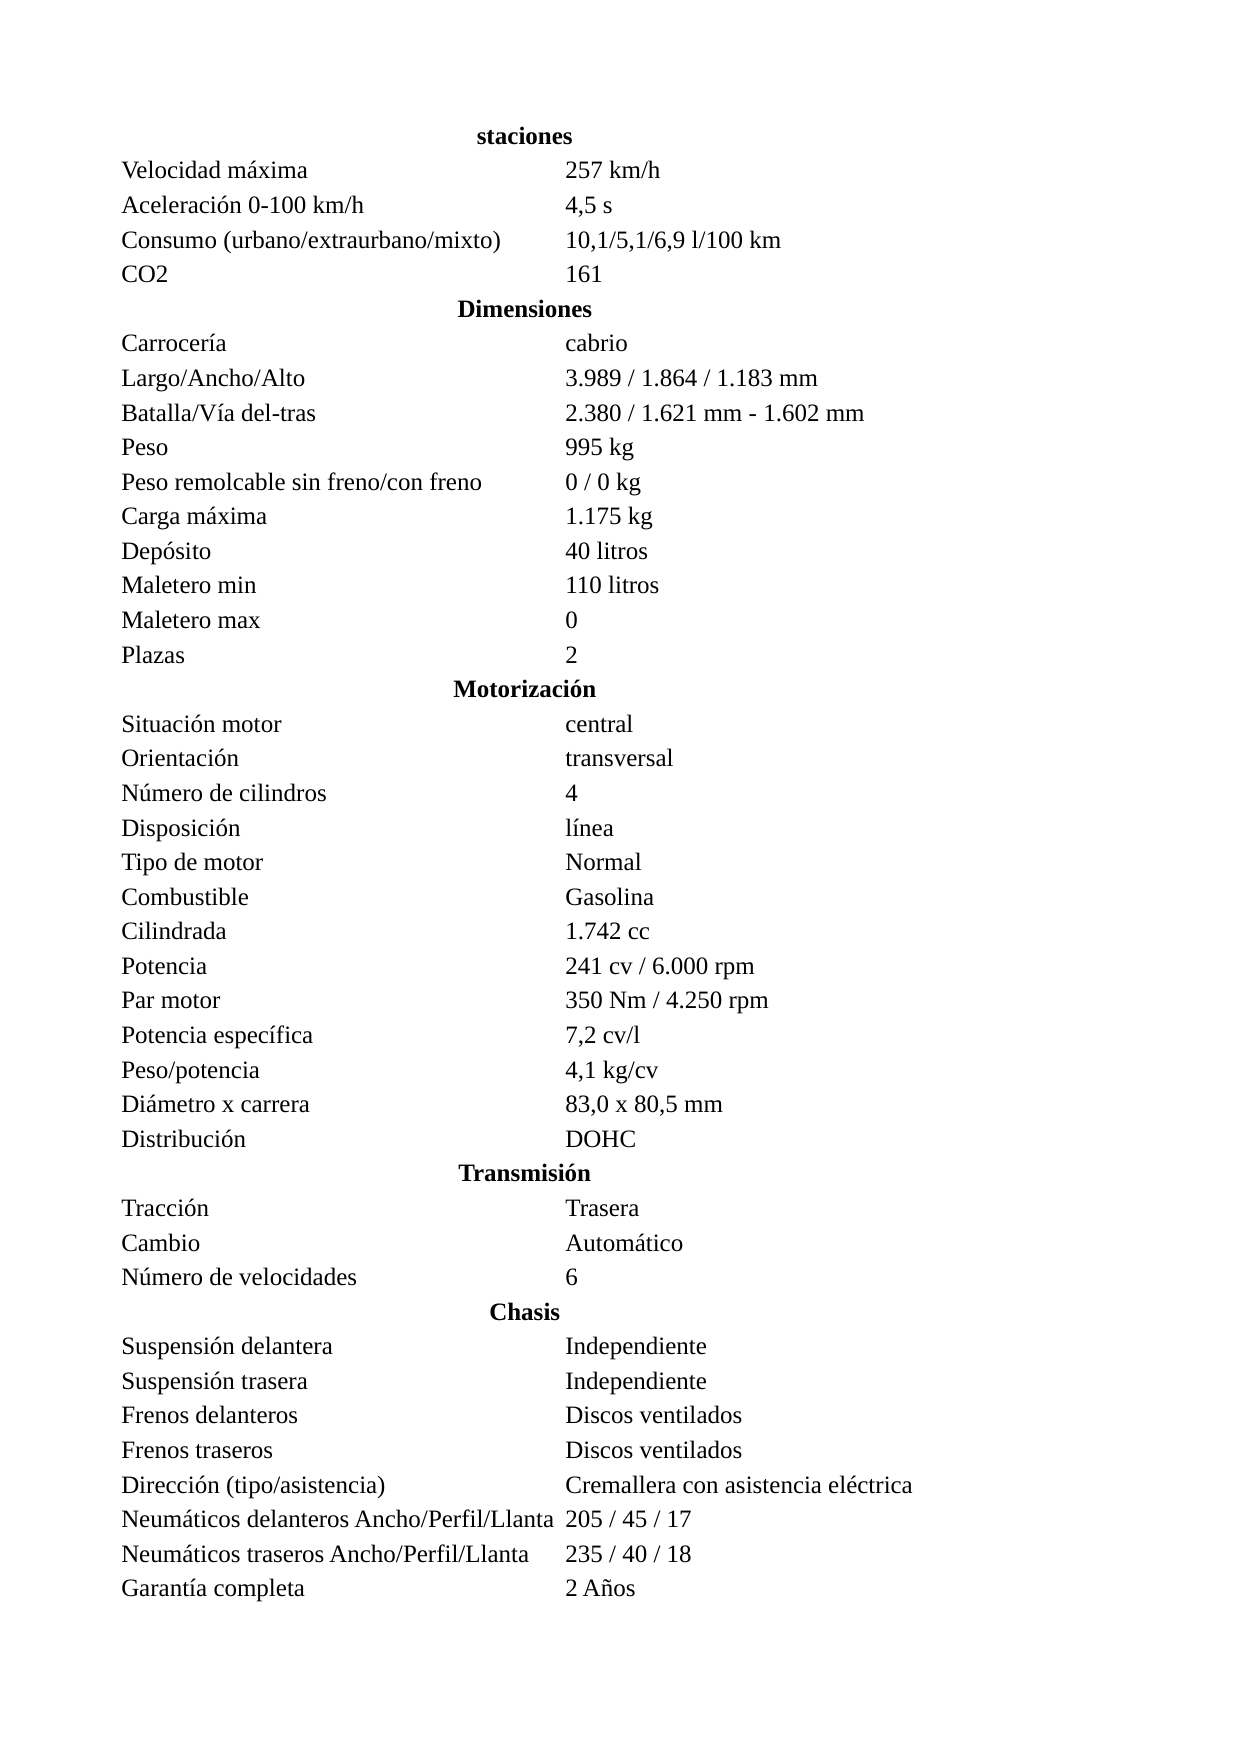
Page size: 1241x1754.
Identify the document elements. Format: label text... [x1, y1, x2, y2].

table_cell Frenos traseros [118, 1432, 562, 1467]
table_cell 6 [562, 1259, 931, 1294]
table_cell 235 / 40 / 18 [562, 1536, 931, 1571]
table_cell Maletero min [118, 568, 562, 602]
table_cell Tracción [118, 1190, 562, 1225]
table_cell 3.989 / 1.864 / 1.183 mm [562, 360, 931, 395]
table_cell Disposición [118, 810, 562, 844]
table_cell Peso [118, 429, 562, 464]
table_cell 0 [562, 602, 931, 637]
table_cell Suspensión delantera [118, 1329, 562, 1363]
table_cell Independiente [562, 1329, 931, 1363]
table_cell Neumáticos delanteros Ancho/Perfil/Llanta [118, 1501, 562, 1536]
table_cell Aceleración 0-100 km/h [118, 187, 562, 222]
table_cell Depósito [118, 533, 562, 568]
table_cell 7,2 cv/l [562, 1017, 931, 1052]
table_cell línea [562, 810, 931, 844]
table_cell Tipo de motor [118, 844, 562, 879]
table_cell Frenos delanteros [118, 1398, 562, 1432]
table_cell Peso remolcable sin freno/con freno [118, 464, 562, 498]
table_cell Peso/potencia [118, 1052, 562, 1086]
table_cell 40 litros [562, 533, 931, 568]
table_cell Independiente [562, 1363, 931, 1398]
table_cell Chasis [118, 1294, 931, 1328]
table_cell 1.742 cc [562, 914, 931, 948]
table_cell 2.380 / 1.621 mm - 1.602 mm [562, 395, 931, 429]
table_cell Automático [562, 1225, 931, 1259]
table_cell Largo/Ancho/Alto [118, 360, 562, 395]
table_cell Maletero max [118, 602, 562, 637]
table_cell Potencia específica [118, 1017, 562, 1052]
table_cell Cremallera con asistencia eléctrica [562, 1467, 931, 1501]
table_cell Motorización [118, 671, 931, 706]
table_cell 0 / 0 kg [562, 464, 931, 498]
table_cell Velocidad máxima [118, 153, 562, 187]
table_cell Garantía completa [118, 1571, 562, 1605]
table_cell Trasera [562, 1190, 931, 1225]
table_cell Gasolina [562, 879, 931, 913]
table_cell Dimensiones [118, 291, 931, 326]
table_cell Discos ventilados [562, 1398, 931, 1432]
table_cell transversal [562, 741, 931, 775]
table_cell Normal [562, 844, 931, 879]
table_cell 2 [562, 637, 931, 671]
table_cell Potencia [118, 948, 562, 983]
table_cell Combustible [118, 879, 562, 913]
table_cell Par motor [118, 983, 562, 1017]
table_cell Carga máxima [118, 499, 562, 533]
table_cell Cilindrada [118, 914, 562, 948]
table_cell 10,1/5,1/6,9 l/100 km [562, 222, 931, 256]
table_cell Batalla/Vía del-tras [118, 395, 562, 429]
table_cell Suspensión trasera [118, 1363, 562, 1398]
table_cell 83,0 x 80,5 mm [562, 1086, 931, 1121]
table_cell Situación motor [118, 706, 562, 741]
table_cell DOHC [562, 1121, 931, 1156]
table_cell 2 Años [562, 1571, 931, 1605]
table_cell cabrio [562, 326, 931, 360]
table_cell Orientación [118, 741, 562, 775]
table_cell 1.175 kg [562, 499, 931, 533]
table_cell Transmisión [118, 1156, 931, 1190]
table_cell Distribución [118, 1121, 562, 1156]
table_cell 205 / 45 / 17 [562, 1501, 931, 1536]
table_cell Cambio [118, 1225, 562, 1259]
table_cell Neumáticos traseros Ancho/Perfil/Llanta [118, 1536, 562, 1571]
table_cell 995 kg [562, 429, 931, 464]
table_cell 4,5 s [562, 187, 931, 222]
table_cell 110 litros [562, 568, 931, 602]
table_cell Dirección (tipo/asistencia) [118, 1467, 562, 1501]
table_cell Carrocería [118, 326, 562, 360]
table_cell Plazas [118, 637, 562, 671]
table_cell 350 Nm / 4.250 rpm [562, 983, 931, 1017]
table_cell central [562, 706, 931, 741]
table_cell 241 cv / 6.000 rpm [562, 948, 931, 983]
table_header staciones [118, 118, 931, 153]
table_cell 4,1 kg/cv [562, 1052, 931, 1086]
table_cell 161 [562, 256, 931, 291]
table_cell Número de velocidades [118, 1259, 562, 1294]
table_cell Número de cilindros [118, 775, 562, 810]
table_cell Discos ventilados [562, 1432, 931, 1467]
table_cell 4 [562, 775, 931, 810]
table_cell Consumo (urbano/extraurbano/mixto) [118, 222, 562, 256]
table_cell CO2 [118, 256, 562, 291]
table_cell Diámetro x carrera [118, 1086, 562, 1121]
table_cell 257 km/h [562, 153, 931, 187]
